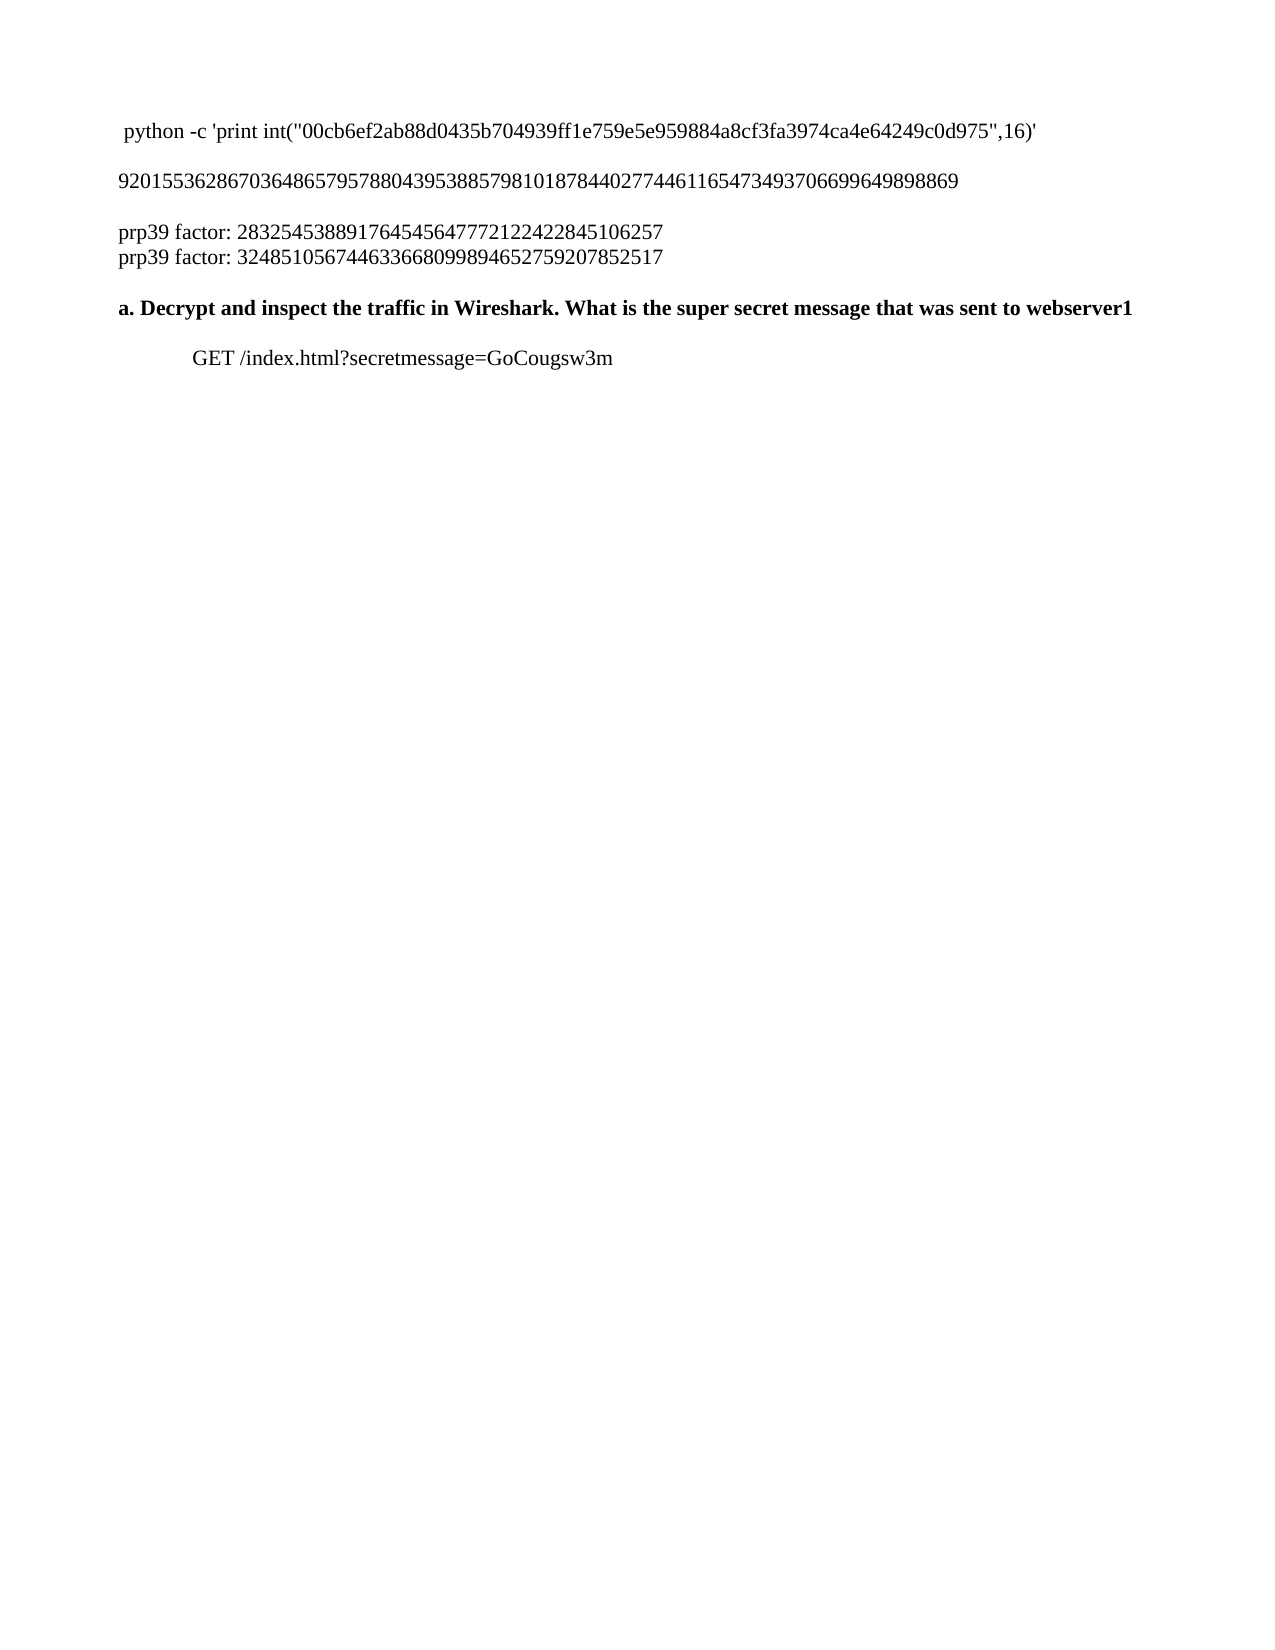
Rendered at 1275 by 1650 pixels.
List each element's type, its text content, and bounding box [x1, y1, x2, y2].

text 92015536286703648657957880439538857981018784402774461165473493706699649898869 [118, 168, 1157, 194]
text prp39 factor: 324851056744633668099894652759207852517 [118, 244, 1157, 269]
text prp39 factor: 283254538891764545647772122422845106257 [118, 219, 1157, 244]
text python -c 'print int("00cb6ef2ab88d0435b704939ff1e759e5e959884a8cf3fa3974ca4e64249c0d975",16)' [118, 118, 1157, 143]
text a. Decrypt and inspect the traffic in Wireshark. What is the super secret message that was sent to webserver1 [118, 294, 1157, 320]
text GET /index.html?secretmessage=GoCougsw3m [118, 345, 1157, 370]
